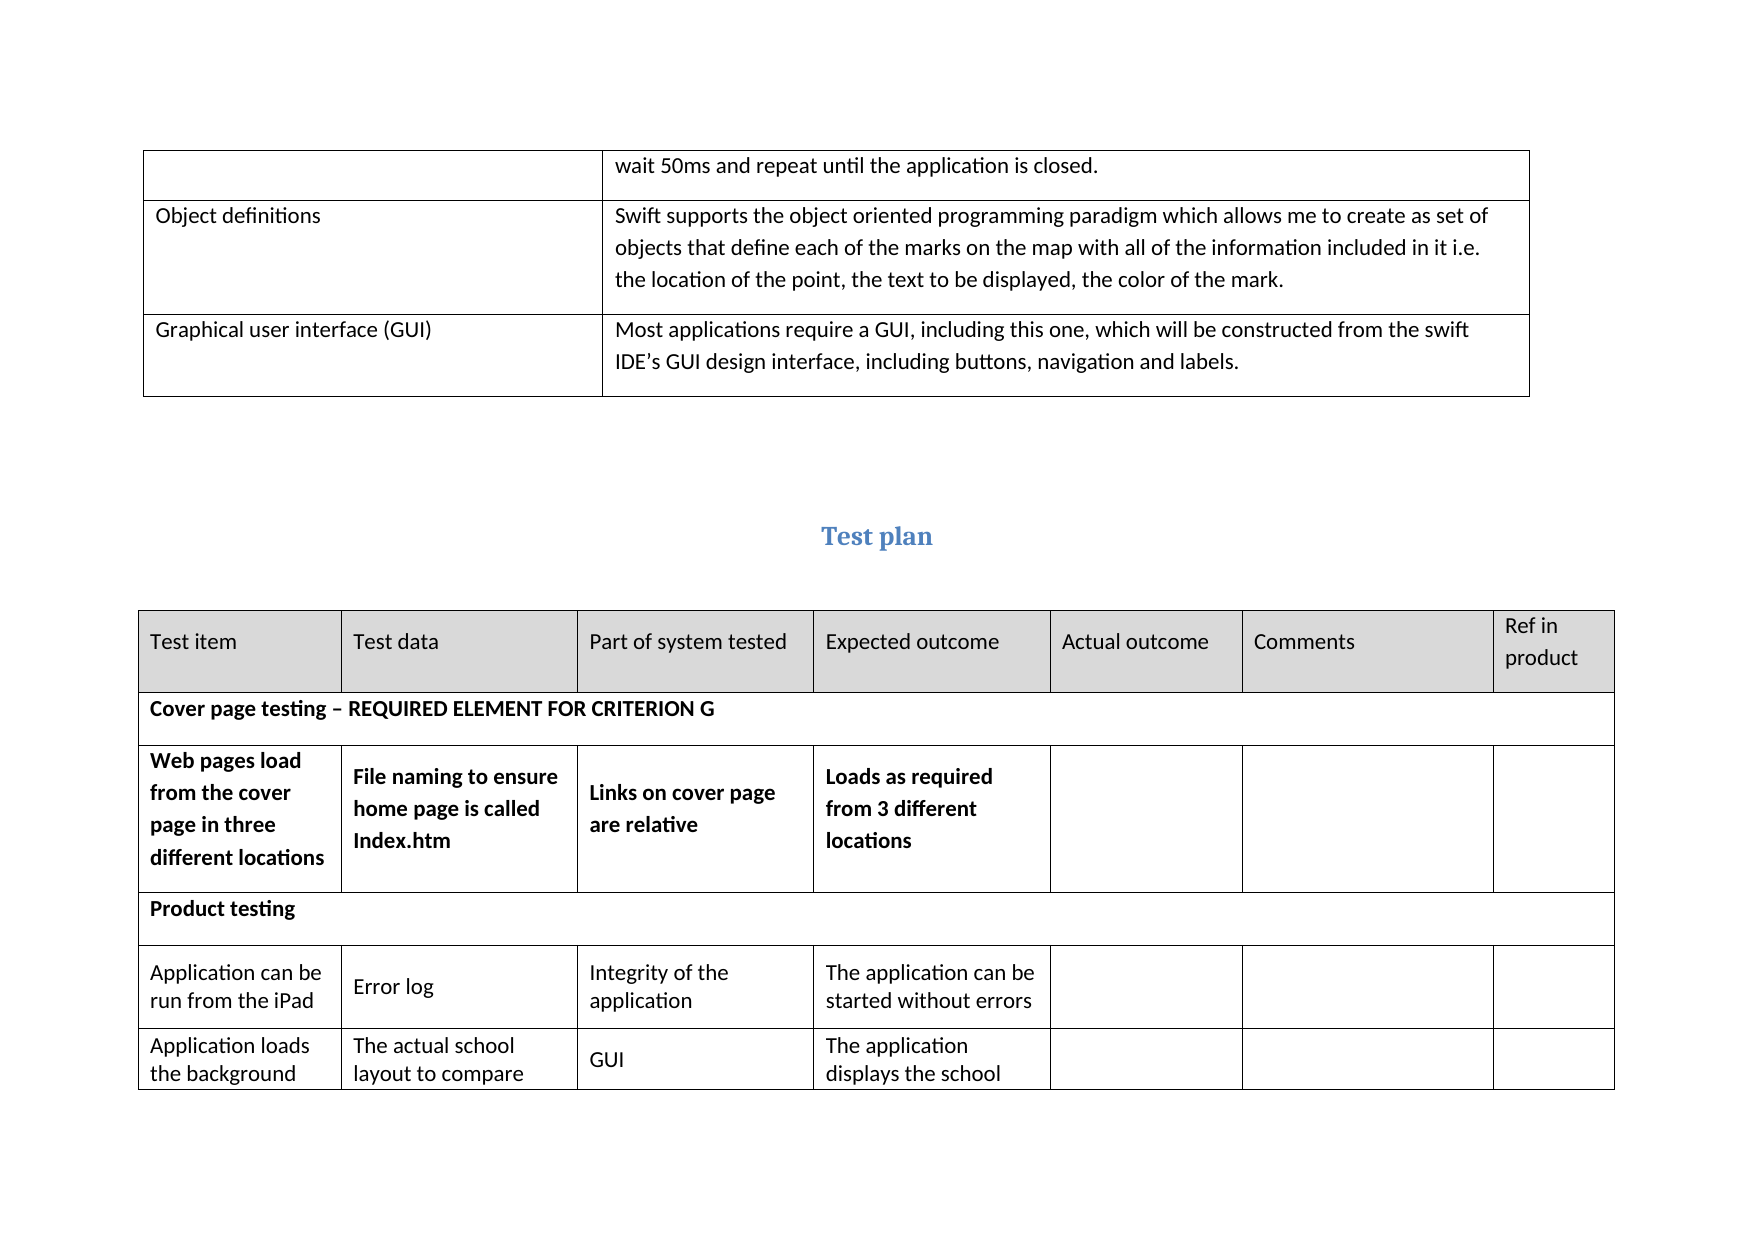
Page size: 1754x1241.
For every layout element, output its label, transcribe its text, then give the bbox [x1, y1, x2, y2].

subtitle Test plan [150, 521, 1604, 552]
table_cell [1051, 746, 1242, 892]
table_cell [144, 151, 602, 200]
table_cell [1243, 1029, 1493, 1089]
table_cell Web pages load from the cover page in three different locations [139, 746, 341, 892]
table_cell Error log [342, 946, 577, 1027]
table_cell Most applications require a GUI, including this one, which will be constructed from the swift IDE’s GUI design interface, including buttons, navigation and labels. [603, 315, 1529, 396]
table_header Comments [1243, 611, 1493, 692]
table_cell [1494, 746, 1614, 892]
table_header Part of system tested [578, 611, 813, 692]
table_cell The application can be started without errors [814, 946, 1050, 1027]
table_cell Cover page testing – REQUIRED ELEMENT FOR CRITERION G [139, 693, 1614, 745]
table_cell [1494, 1029, 1614, 1089]
table_cell Integrity of the application [578, 946, 813, 1027]
table_header Test item [139, 611, 341, 692]
table_cell File naming to ensure home page is called Index.htm [342, 746, 577, 892]
table_header Expected outcome [814, 611, 1050, 692]
table_header Ref in product [1494, 611, 1614, 692]
table_cell [1051, 1029, 1242, 1089]
table_cell Object definitions [144, 201, 602, 314]
table_cell [1243, 746, 1493, 892]
table_cell Loads as required from 3 different locations [814, 746, 1050, 892]
table_header Test data [342, 611, 577, 692]
table_cell Links on cover page are relative [578, 746, 813, 892]
table_cell Swift supports the object oriented programming paradigm which allows me to create as set of objects that define each of the marks on the map with all of the information included in it i.e. the location of the point, the text to be displayed, the color of the mark. [603, 201, 1529, 314]
table_cell GUI [578, 1029, 813, 1089]
table_cell [1051, 946, 1242, 1027]
table_cell Application loads the background [139, 1029, 341, 1089]
table_cell The actual school layout to compare [342, 1029, 577, 1089]
table_cell Graphical user interface (GUI) [144, 315, 602, 396]
table_header Actual outcome [1051, 611, 1242, 692]
table_cell The application displays the school [814, 1029, 1050, 1089]
table_cell [1494, 946, 1614, 1027]
table_cell Application can be run from the iPad [139, 946, 341, 1027]
table_cell wait 50ms and repeat until the application is closed. [603, 151, 1529, 200]
table_cell Product testing [139, 893, 1614, 945]
table_cell [1243, 946, 1493, 1027]
